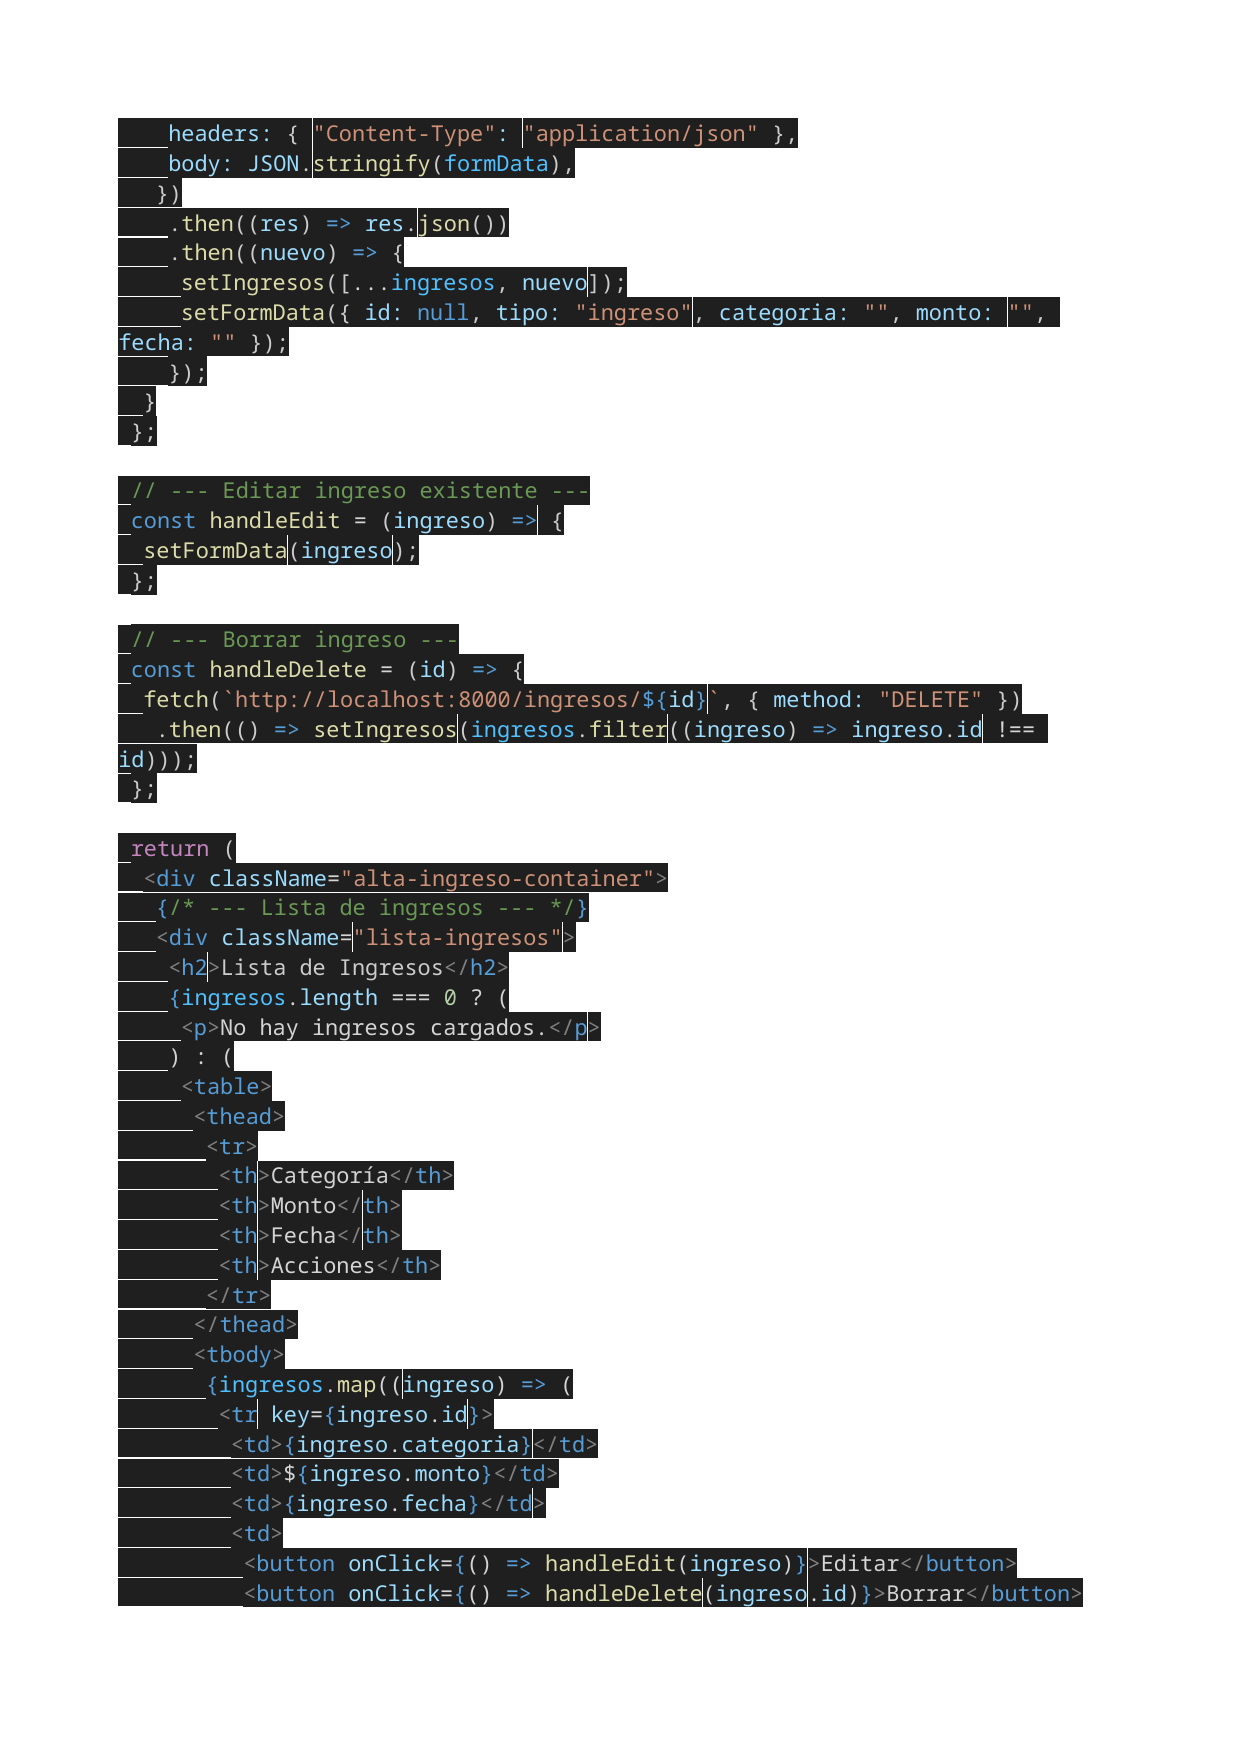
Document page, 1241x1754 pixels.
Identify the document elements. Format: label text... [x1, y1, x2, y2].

text <td>${ingreso.monto}</td> [118, 1458, 1122, 1488]
text <tr key={ingreso.id}> [118, 1399, 1122, 1429]
text setFormData({ id: null, tipo: "ingreso", categoria: "", monto: "", fecha: "" }); [118, 297, 1122, 356]
text <th>Monto</th> [118, 1190, 1122, 1220]
text .then(() => setIngresos(ingresos.filter((ingreso) => ingreso.id !== id))); [118, 714, 1122, 773]
text const handleDelete = (id) => { [118, 654, 1122, 684]
text <tbody> [118, 1339, 1122, 1369]
text <th>Acciones</th> [118, 1250, 1122, 1280]
text setIngresos([...ingresos, nuevo]); [118, 267, 1122, 297]
text }) [118, 178, 1122, 207]
text <div className="alta-ingreso-container"> [118, 863, 1122, 892]
text <h2>Lista de Ingresos</h2> [118, 952, 1122, 982]
text <div className="lista-ingresos"> [118, 922, 1122, 952]
text }; [118, 416, 1122, 446]
text </tr> [118, 1280, 1122, 1309]
text <button onClick={() => handleDelete(ingreso.id)}>Borrar</button> [118, 1578, 1122, 1607]
text </thead> [118, 1309, 1122, 1339]
text <button onClick={() => handleEdit(ingreso)}>Editar</button> [118, 1548, 1122, 1578]
text <tr> [118, 1131, 1122, 1161]
text <th>Categoría</th> [118, 1161, 1122, 1190]
text body: JSON.stringify(formData), [118, 148, 1122, 178]
text <td>{ingreso.categoria}</td> [118, 1429, 1122, 1458]
text }); [118, 356, 1122, 386]
text <p>No hay ingresos cargados.</p> [118, 1012, 1122, 1041]
text <table> [118, 1071, 1122, 1101]
text // --- Borrar ingreso --- [118, 624, 1122, 654]
text <td>{ingreso.fecha}</td> [118, 1488, 1122, 1518]
text return ( [118, 833, 1122, 863]
text {/* --- Lista de ingresos --- */} [118, 892, 1122, 922]
text fetch(`http://localhost:8000/ingresos/${id}`, { method: "DELETE" }) [118, 684, 1122, 714]
text }; [118, 565, 1122, 595]
text // --- Editar ingreso existente --- [118, 476, 1122, 505]
text <th>Fecha</th> [118, 1220, 1122, 1250]
text .then((res) => res.json()) [118, 207, 1122, 237]
text headers: { "Content-Type": "application/json" }, [118, 118, 1122, 148]
text }; [118, 773, 1122, 803]
text {ingresos.map((ingreso) => ( [118, 1369, 1122, 1399]
text <td> [118, 1518, 1122, 1548]
text .then((nuevo) => { [118, 237, 1122, 267]
text const handleEdit = (ingreso) => { [118, 505, 1122, 535]
text {ingresos.length === 0 ? ( [118, 982, 1122, 1012]
text ) : ( [118, 1041, 1122, 1071]
text setFormData(ingreso); [118, 535, 1122, 565]
text } [118, 386, 1122, 416]
text <thead> [118, 1101, 1122, 1131]
